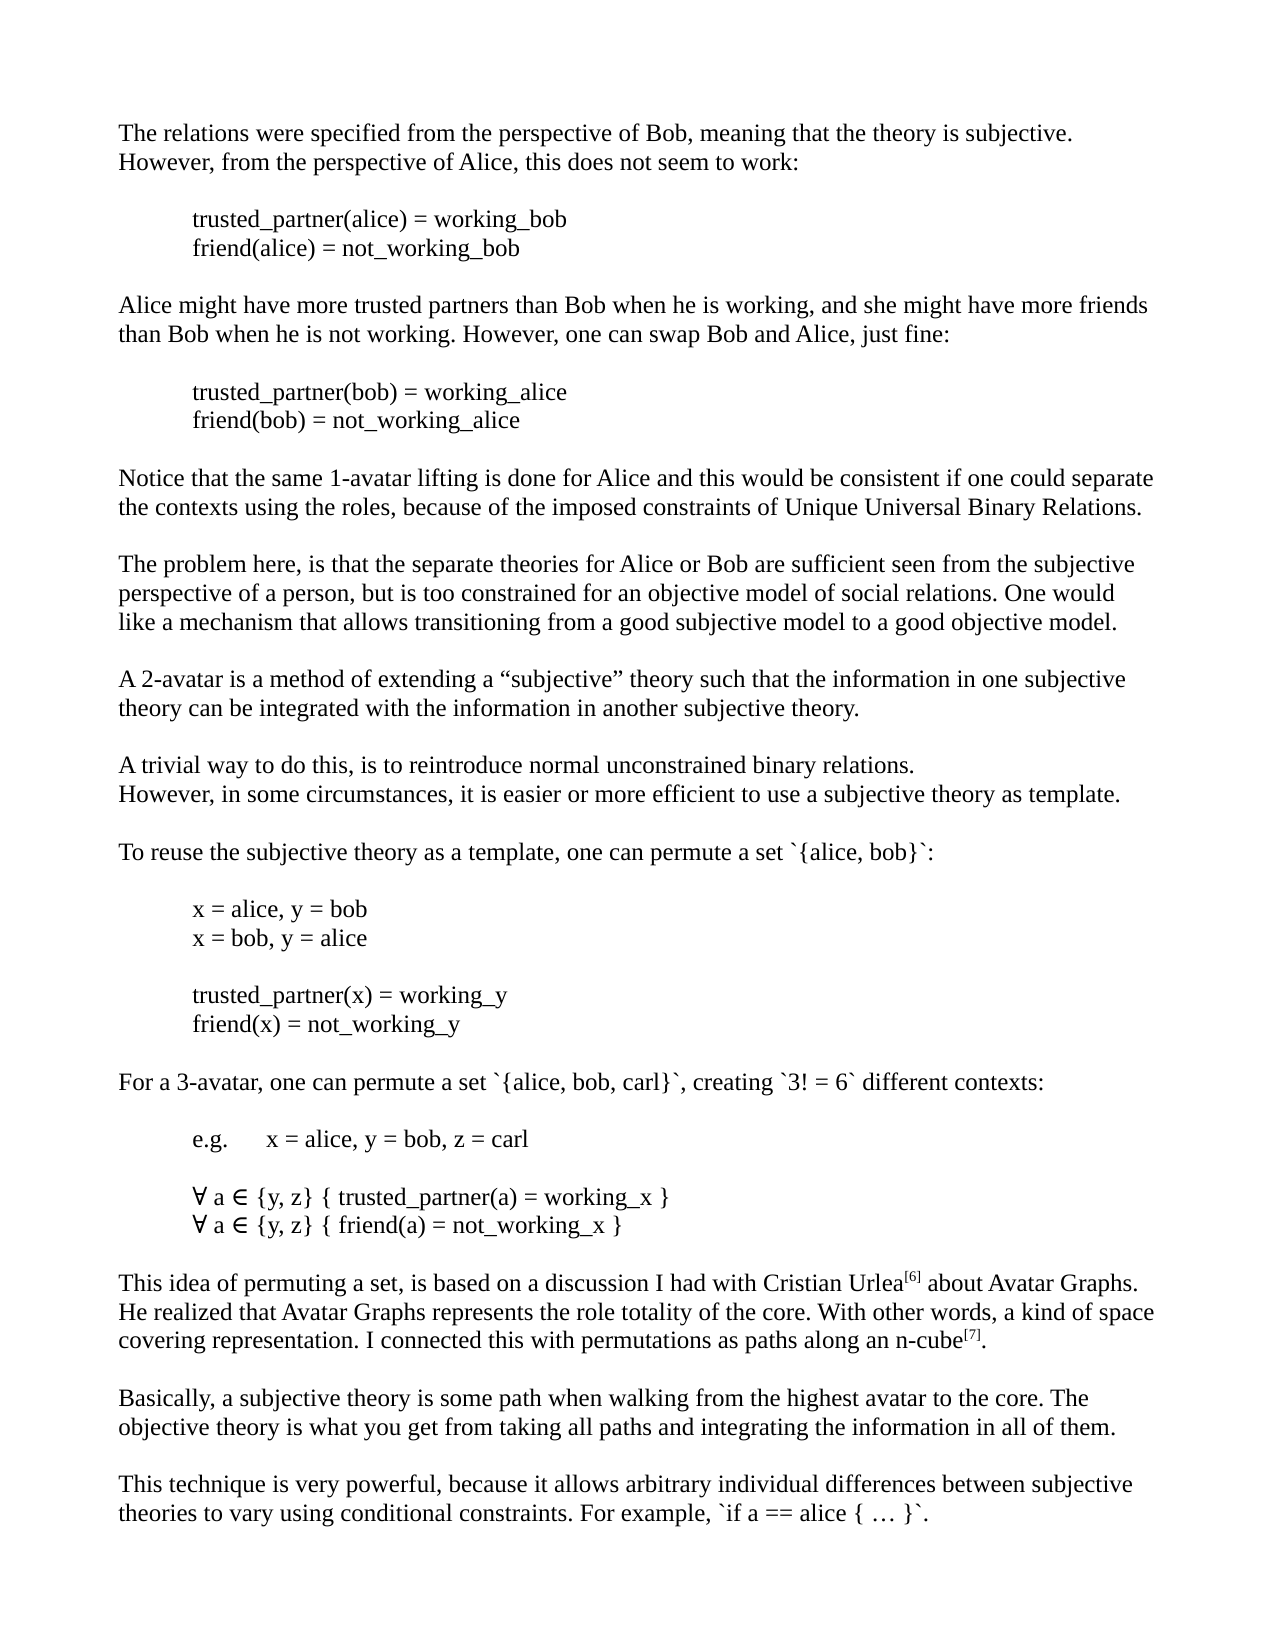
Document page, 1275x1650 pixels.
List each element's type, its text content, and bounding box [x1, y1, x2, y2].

text e.g. x = alice, y = bob, z = carl [118, 1124, 1157, 1153]
text Notice that the same 1-avatar lifting is done for Alice and this would be consistent if one could separate the contexts using the roles, because of the imposed constraints of Unique Universal Binary Relations. [118, 463, 1157, 521]
text friend(alice) = not_working_bob [118, 233, 1157, 262]
text trusted_partner(x) = working_y [118, 981, 1157, 1009]
text friend(x) = not_working_y [118, 1009, 1157, 1038]
text ∀ a ∈ {y, z} { trusted_partner(a) = working_x } [118, 1182, 1157, 1211]
text The problem here, is that the separate theories for Alice or Bob are sufficient seen from the subjective perspective of a person, but is too constrained for an objective model of social relations. One would like a mechanism that allows transitioning from a good subjective model to a good objective model. [118, 549, 1157, 636]
text This technique is very powerful, because it allows arbitrary individual differences between subjective theories to vary using conditional constraints. For example, `if a == alice { … }`. [118, 1469, 1157, 1527]
text For a 3-avatar, one can permute a set `{alice, bob, carl}`, creating `3! = 6` different contexts: [118, 1067, 1157, 1096]
text The relations were specified from the perspective of Bob, meaning that the theory is subjective. However, from the perspective of Alice, this does not seem to work: [118, 118, 1157, 176]
text A trivial way to do this, is to reintroduce normal unconstrained binary relations. [118, 751, 1157, 779]
text ∀ a ∈ {y, z} { friend(a) = not_working_x } [118, 1211, 1157, 1239]
text However, in some circumstances, it is easier or more efficient to use a subjective theory as template. [118, 779, 1157, 808]
text A 2-avatar is a method of extending a “subjective” theory such that the information in one subjective theory can be integrated with the information in another subjective theory. [118, 664, 1157, 722]
text friend(bob) = not_working_alice [118, 406, 1157, 434]
text x = alice, y = bob [118, 894, 1157, 923]
text Basically, a subjective theory is some path when walking from the highest avatar to the core. The objective theory is what you get from taking all paths and integrating the information in all of them. [118, 1383, 1157, 1441]
text trusted_partner(alice) = working_bob [118, 204, 1157, 233]
text trusted_partner(bob) = working_alice [118, 377, 1157, 406]
text x = bob, y = alice [118, 923, 1157, 952]
text This idea of permuting a set, is based on a discussion I had with Cristian Urlea[6] about Avatar Graphs. He realized that Avatar Graphs represents the role totality of the core. With other words, a kind of space covering representation. I connected this with permutations as paths along an n-cube[7]. [118, 1268, 1157, 1354]
text Alice might have more trusted partners than Bob when he is working, and she might have more friends than Bob when he is not working. However, one can swap Bob and Alice, just fine: [118, 291, 1157, 348]
text To reuse the subjective theory as a template, one can permute a set `{alice, bob}`: [118, 837, 1157, 866]
